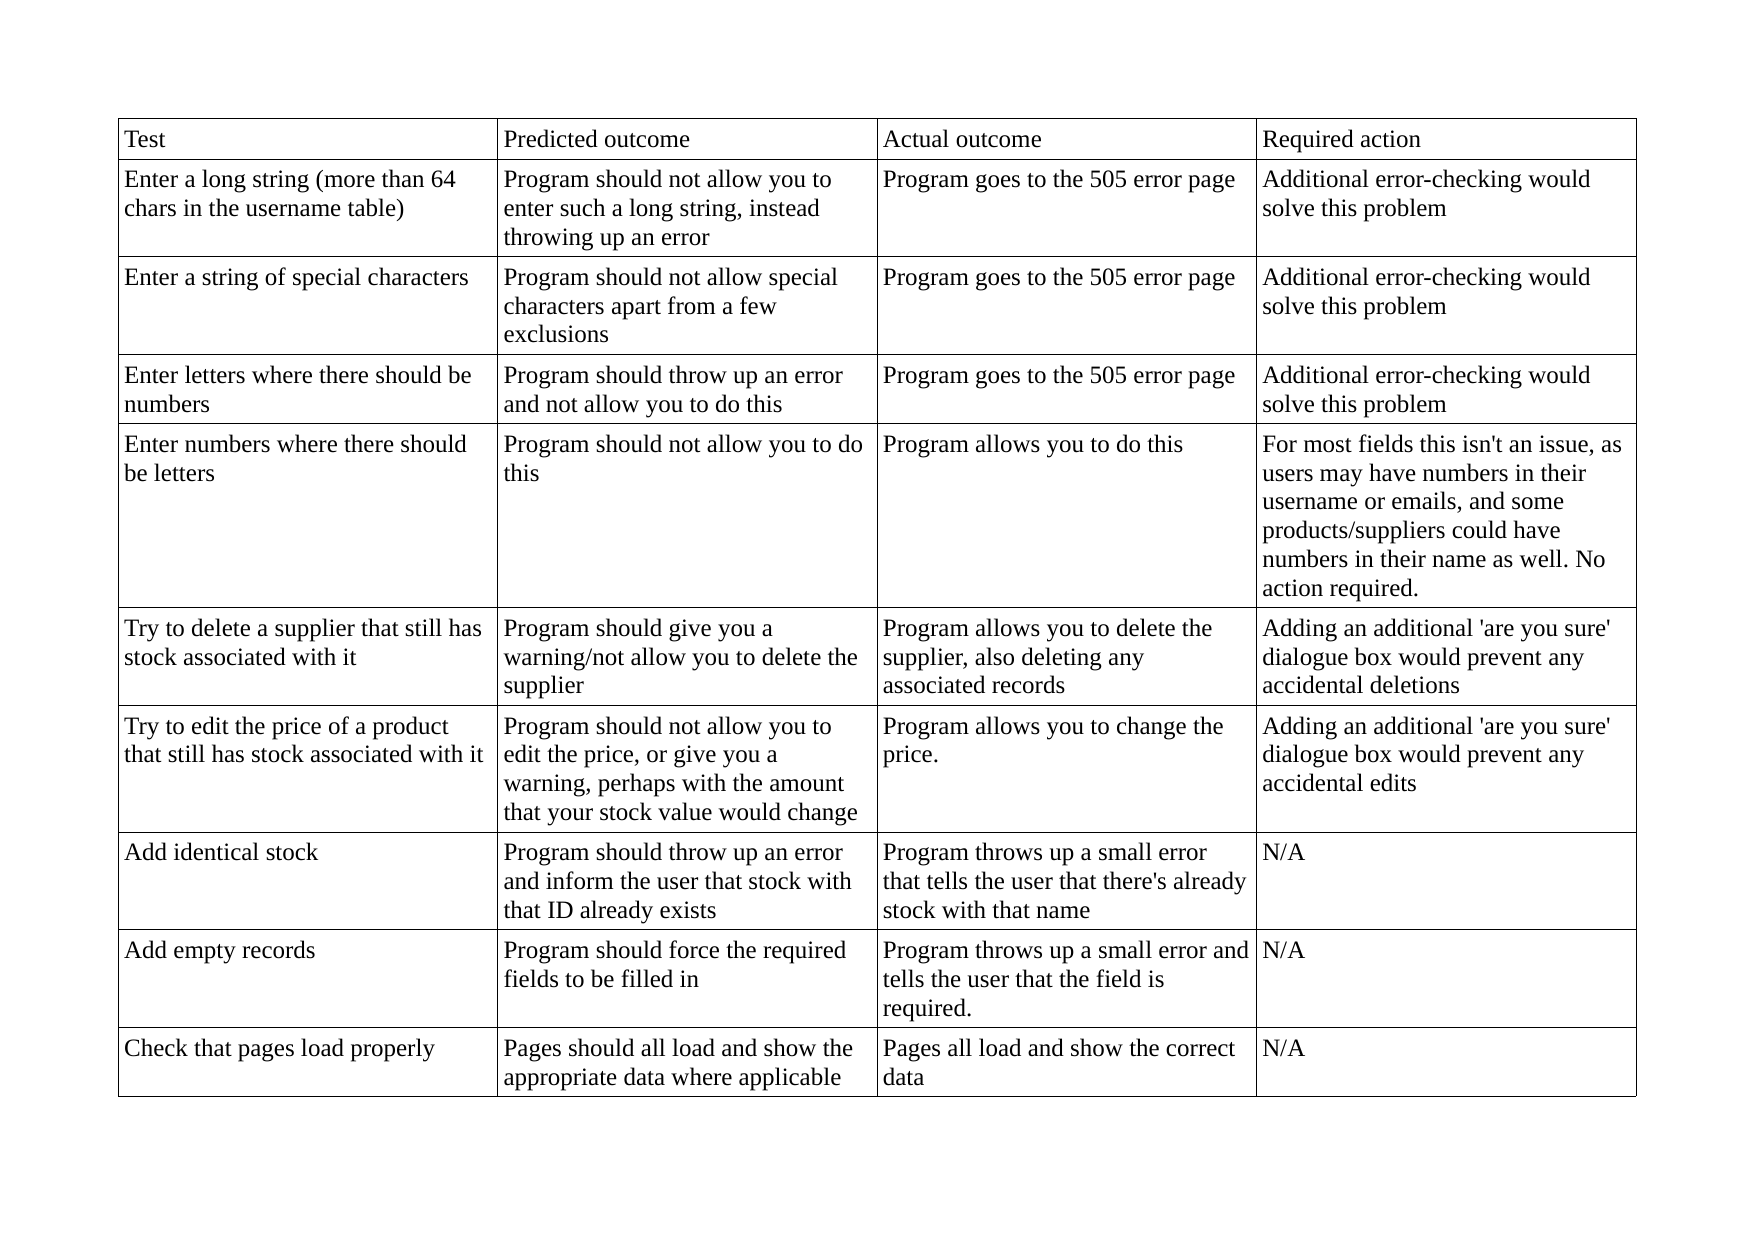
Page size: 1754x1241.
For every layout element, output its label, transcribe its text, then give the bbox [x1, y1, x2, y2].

table_cell Program should not allow you to do this [498, 424, 877, 607]
table_header Test [119, 119, 497, 158]
table_cell Program goes to the 505 error page [878, 160, 1256, 256]
table_cell Adding an additional 'are you sure' dialogue box would prevent any accidental deletions [1257, 608, 1636, 705]
table_cell Check that pages load properly [119, 1028, 497, 1096]
table_cell For most fields this isn't an issue, as users may have numbers in their username or emails, and some products/suppliers could have numbers in their name as well. No action required. [1257, 424, 1636, 607]
table_cell Program should throw up an error and not allow you to do this [498, 355, 877, 423]
table_cell Program should not allow you to enter such a long string, instead throwing up an error [498, 160, 877, 256]
table_cell Enter numbers where there should be letters [119, 424, 497, 607]
table_header Required action [1257, 119, 1636, 158]
table_cell Program allows you to do this [878, 424, 1256, 607]
table_cell N/A [1257, 930, 1636, 1027]
table_cell N/A [1257, 1028, 1636, 1096]
table_cell Add empty records [119, 930, 497, 1027]
table_cell Program should force the required fields to be filled in [498, 930, 877, 1027]
table_cell Adding an additional 'are you sure' dialogue box would prevent any accidental edits [1257, 706, 1636, 832]
table_cell Try to edit the price of a product that still has stock associated with it [119, 706, 497, 832]
table_cell Enter a long string (more than 64 chars in the username table) [119, 160, 497, 256]
table_cell Pages should all load and show the appropriate data where applicable [498, 1028, 877, 1096]
table_header Actual outcome [878, 119, 1256, 158]
table_cell Program allows you to change the price. [878, 706, 1256, 832]
table_cell Program allows you to delete the supplier, also deleting any associated records [878, 608, 1256, 705]
table_cell Program goes to the 505 error page [878, 355, 1256, 423]
table_cell Program should throw up an error and inform the user that stock with that ID already exists [498, 833, 877, 929]
table_cell Additional error-checking would solve this problem [1257, 257, 1636, 354]
table_cell N/A [1257, 833, 1636, 929]
table_cell Additional error-checking would solve this problem [1257, 355, 1636, 423]
table_cell Program goes to the 505 error page [878, 257, 1256, 354]
table_cell Program should not allow special characters apart from a few exclusions [498, 257, 877, 354]
table_cell Additional error-checking would solve this problem [1257, 160, 1636, 256]
table_cell Pages all load and show the correct data [878, 1028, 1256, 1096]
table_cell Program throws up a small error that tells the user that there's already stock with that name [878, 833, 1256, 929]
table_header Predicted outcome [498, 119, 877, 158]
table_cell Enter a string of special characters [119, 257, 497, 354]
table_cell Program should give you a warning/not allow you to delete the supplier [498, 608, 877, 705]
table_cell Try to delete a supplier that still has stock associated with it [119, 608, 497, 705]
table_cell Add identical stock [119, 833, 497, 929]
table_cell Program throws up a small error and tells the user that the field is required. [878, 930, 1256, 1027]
table_cell Enter letters where there should be numbers [119, 355, 497, 423]
table_cell Program should not allow you to edit the price, or give you a warning, perhaps with the amount that your stock value would change [498, 706, 877, 832]
